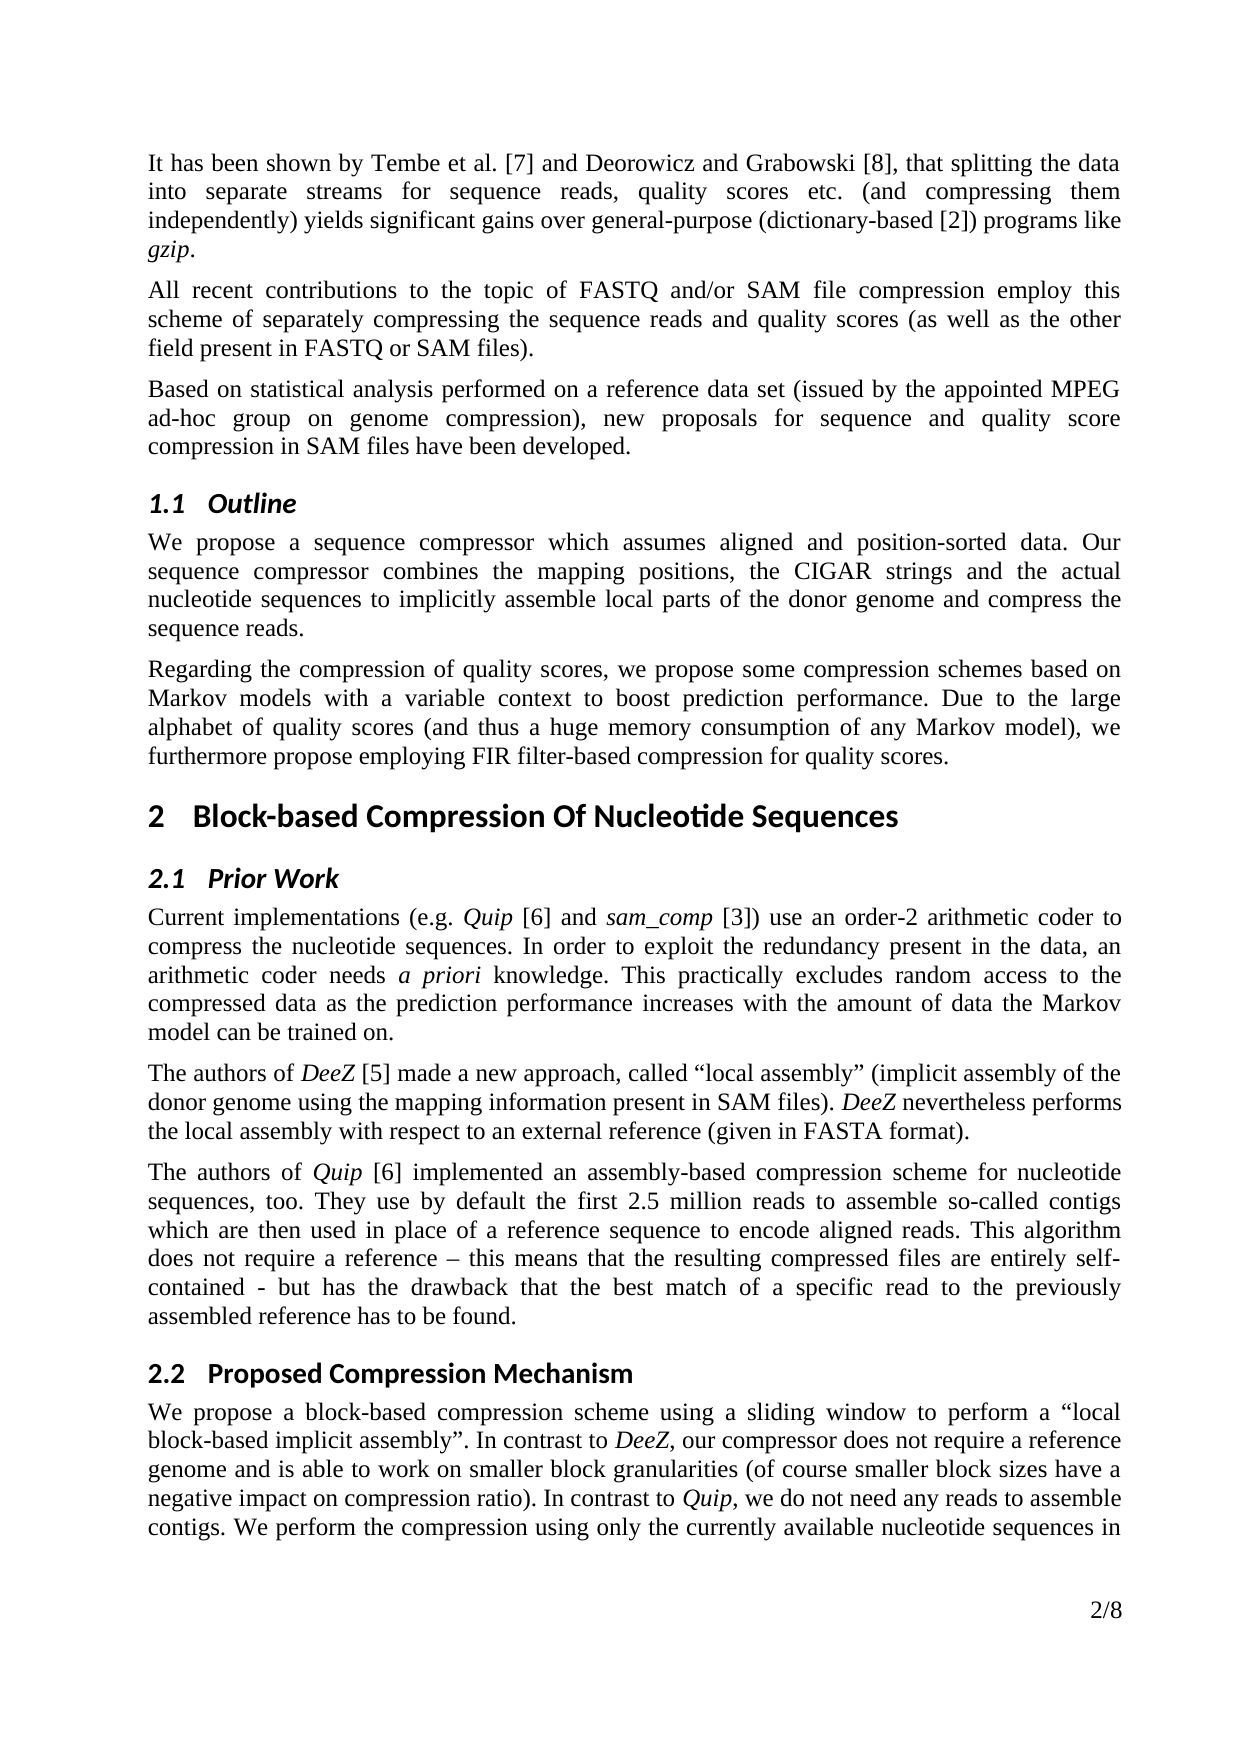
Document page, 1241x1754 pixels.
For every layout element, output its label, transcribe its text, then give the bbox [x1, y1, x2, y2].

text We propose a sequence compressor which assumes aligned and position-sorted data. Our sequence compressor combines the mapping positions, the CIGAR strings and the actual nucleotide sequences to implicitly assemble local parts of the donor genome and compress the sequence reads. [148, 527, 1122, 642]
text The authors of DeeZ [5] made a new approach, called “local assembly” (implicit assembly of the donor genome using the mapping information present in SAM files). DeeZ nevertheless performs the local assembly with respect to an external reference (given in FASTA format). [148, 1058, 1122, 1145]
subtitle Proposed Compression Mechanism [148, 1355, 1122, 1390]
text All recent contributions to the topic of FASTQ and/or SAM file compression employ this scheme of separately compressing the sequence reads and quality scores (as well as the other field present in FASTQ or SAM files). [148, 275, 1122, 361]
text It has been shown by Tembe et al. [7] and Deorowicz and Grabowski [8], that splitting the data into separate streams for sequence reads, quality scores etc. (and compressing them independently) yields significant gains over general-purpose (dictionary-based [2]) programs like gzip. [148, 148, 1122, 263]
text The authors of Quip [6] implemented an assembly-based compression scheme for nucleotide sequences, too. They use by default the first 2.5 million reads to assemble so-called contigs which are then used in place of a reference sequence to encode aligned reads. This algorithm does not require a reference – this means that the resulting compressed files are entirely self-contained - but has the drawback that the best match of a specific read to the previously assembled reference has to be found. [148, 1157, 1122, 1330]
text Regarding the compression of quality scores, we propose some compression schemes based on Markov models with a variable context to boost prediction performance. Due to the large alphabet of quality scores (and thus a huge memory consumption of any Markov model), we furthermore propose employing FIR filter-based compression for quality scores. [148, 654, 1122, 769]
subtitle Prior Work [148, 860, 1122, 896]
text We propose a block-based compression scheme using a sliding window to perform a “local block-based implicit assembly”. In contrast to DeeZ, our compressor does not require a reference genome and is able to work on smaller block granularities (of course smaller block sizes have a negative impact on compression ratio). In contrast to Quip, we do not need any reads to assemble contigs. We perform the compression using only the currently available nucleotide sequences in [148, 1397, 1122, 1540]
subtitle Outline [148, 485, 1122, 521]
text Current implementations (e.g. Quip [6] and sam_comp [3]) use an order-2 arithmetic coder to compress the nucleotide sequences. In order to exploit the redundancy present in the data, an arithmetic coder needs a priori knowledge. This practically excludes random access to the compressed data as the prediction performance increases with the amount of data the Markov model can be trained on. [148, 902, 1122, 1046]
text Based on statistical analysis performed on a reference data set (issued by the appointed MPEG ad-hoc group on genome compression), new proposals for sequence and quality score compression in SAM files have been developed. [148, 374, 1122, 460]
subtitle Block-based Compression Of Nucleotide Sequences [148, 794, 1122, 835]
